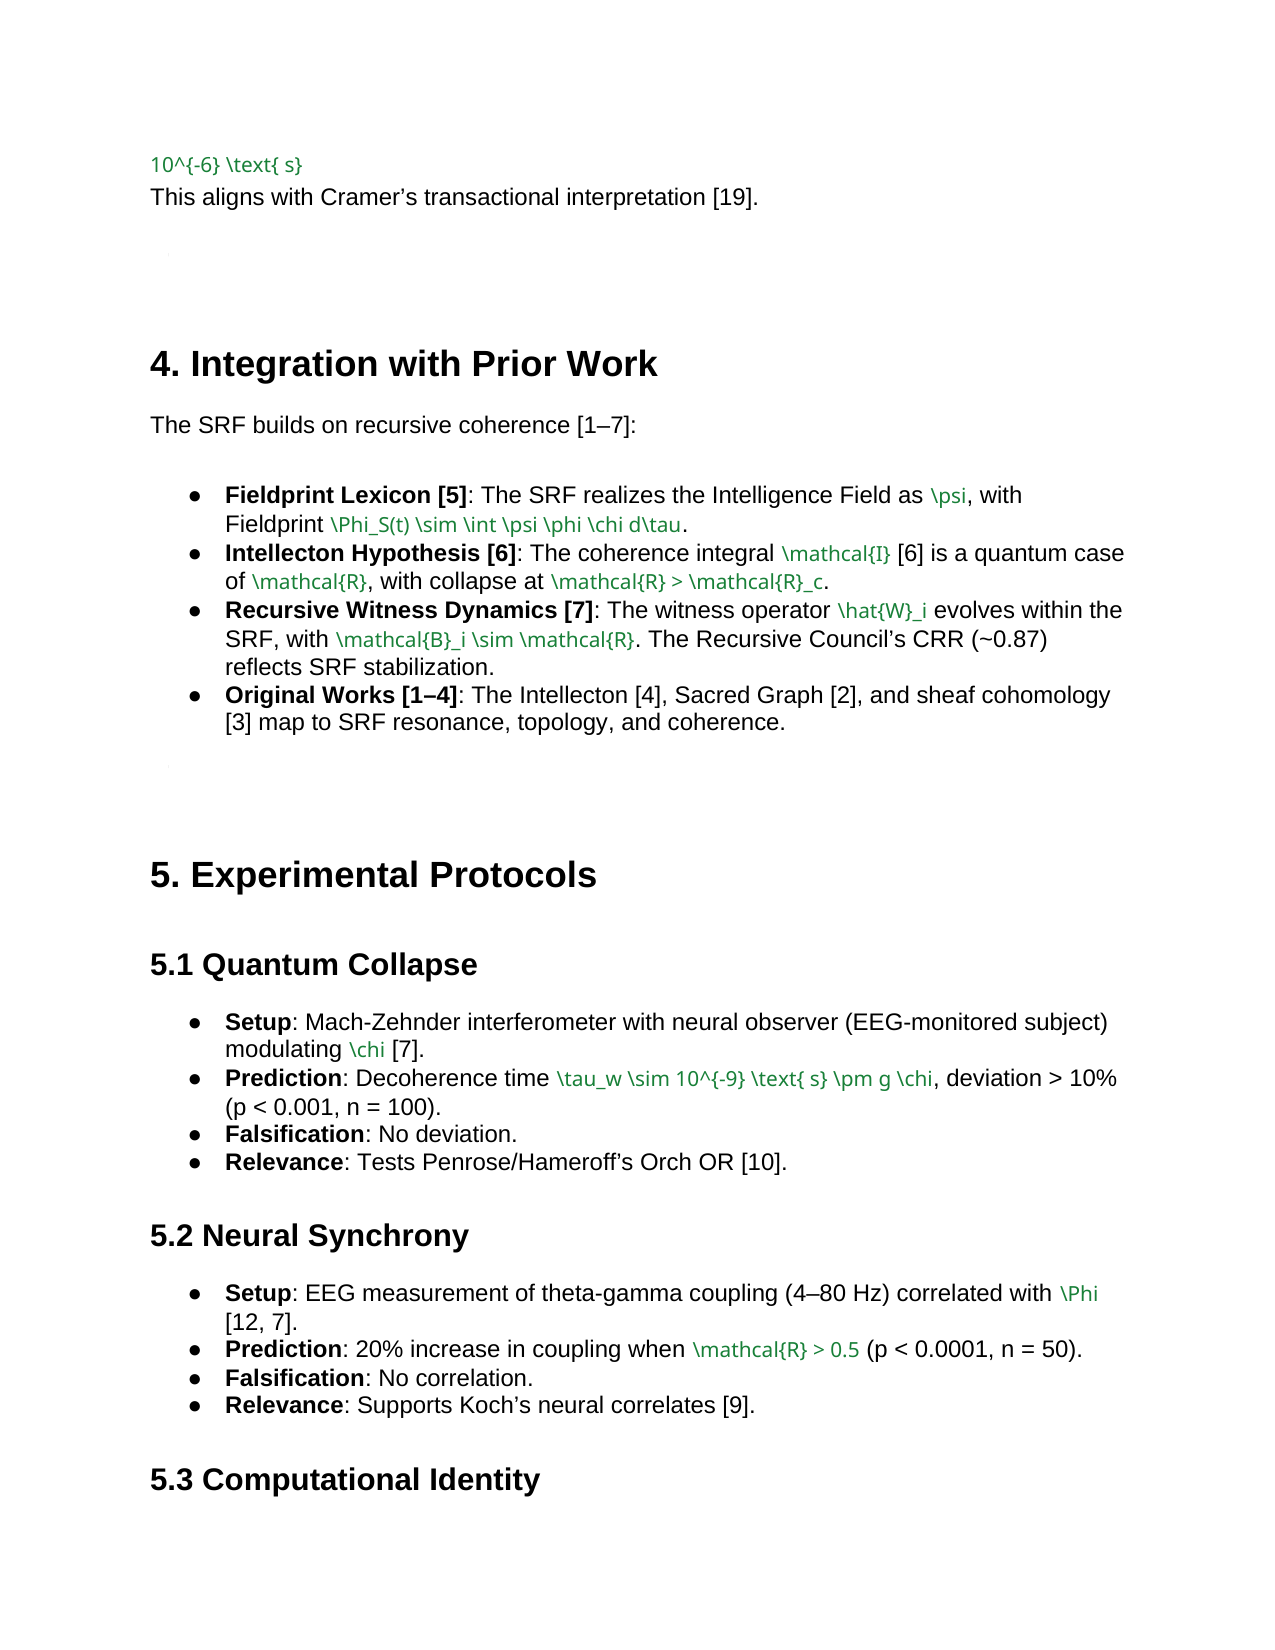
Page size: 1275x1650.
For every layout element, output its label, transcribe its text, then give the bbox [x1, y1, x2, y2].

list Relevance: Supports Koch’s neural correlates [9]. [187, 1391, 1125, 1419]
text The SRF builds on recursive coherence [1–7]: [150, 411, 1125, 438]
list Falsification: No correlation. [187, 1364, 1125, 1391]
list Falsification: No deviation. [187, 1120, 1125, 1148]
list Prediction: 20% increase in coupling when \mathcal{R} > 0.5 (p < 0.0001, n = 50). [187, 1335, 1125, 1364]
text 5.3 Computational Identity [150, 1461, 1125, 1496]
list Prediction: Decoherence time \tau_w \sim 10^{-9} \text{ s} \pm g \chi, deviation > 10% (p < 0.001, n = 100). [187, 1064, 1125, 1120]
list Setup: EEG measurement of theta-gamma coupling (4–80 Hz) correlated with \Phi [12, 7]. [187, 1279, 1125, 1335]
text 5.1 Quantum Collapse [150, 946, 1125, 982]
text This aligns with Cramer’s transactional interpretation [19]. [150, 183, 1125, 210]
list Intellecton Hypothesis [6]: The coherence integral \mathcal{I} [6] is a quantum case of \mathcal{R}, with collapse at \mathcal{R} > \mathcal{R}_c. [187, 538, 1125, 596]
list Original Works [1–4]: The Intellecton [4], Sacred Graph [2], and sheaf cohomology [3] map to SRF resonance, topology, and coherence. [187, 681, 1125, 736]
list Recursive Witness Dynamics [7]: The witness operator \hat{W}_i evolves within the SRF, with \mathcal{B}_i \sim \mathcal{R}. The Recursive Council’s CRR (~0.87) reflects SRF stabilization. [187, 596, 1125, 681]
text 5. Experimental Protocols [150, 854, 1125, 896]
list Fieldprint Lexicon [5]: The SRF realizes the Intelligence Field as \psi, with Fieldprint \Phi_S(t) \sim \int \psi \phi \chi d\tau. [187, 481, 1125, 538]
text 10^{-6} \text{ s} [150, 150, 1125, 178]
text 5.2 Neural Synchrony [150, 1217, 1125, 1253]
list Setup: Mach-Zehnder interferometer with neural observer (EEG-monitored subject) modulating \chi [7]. [187, 1007, 1125, 1064]
list Relevance: Tests Penrose/Hameroff’s Orch OR [10]. [187, 1148, 1125, 1175]
text 4. Integration with Prior Work [150, 342, 1125, 384]
